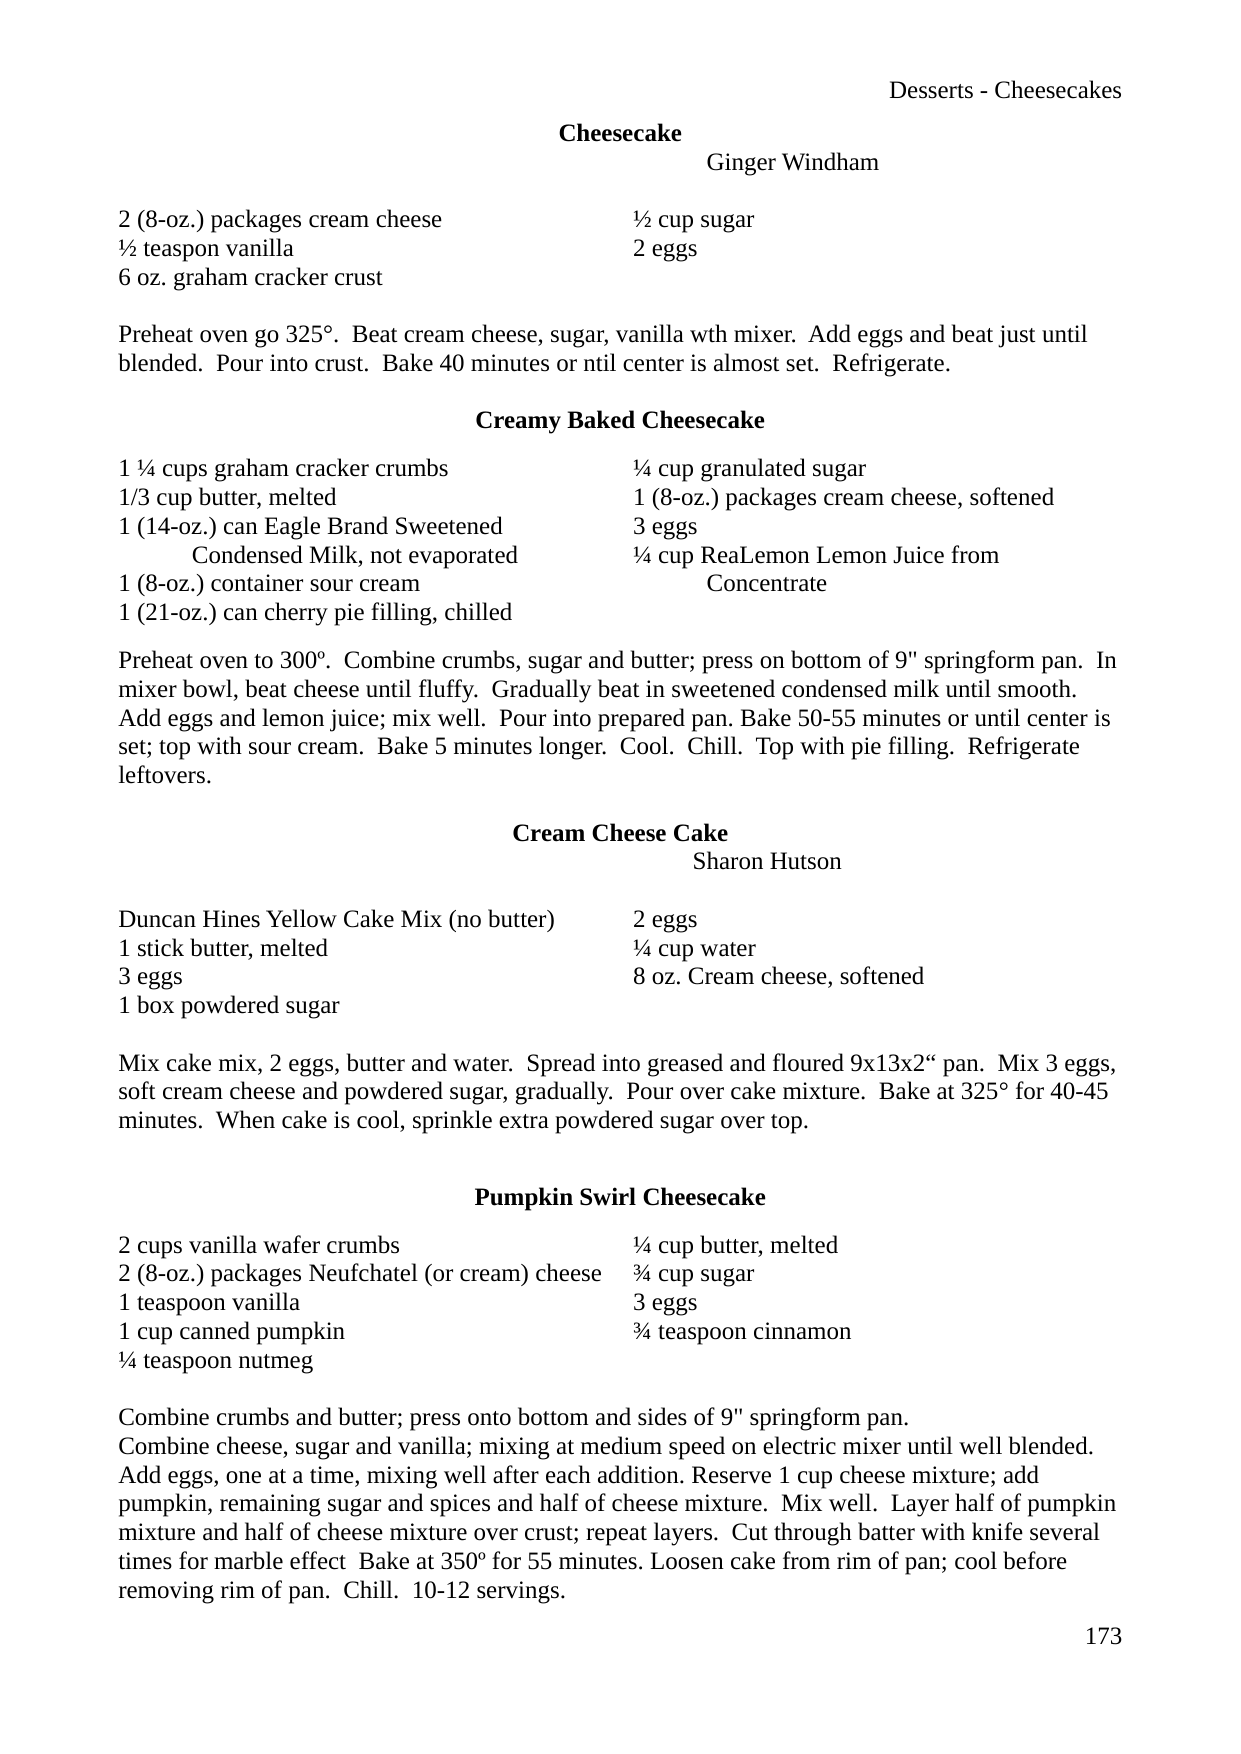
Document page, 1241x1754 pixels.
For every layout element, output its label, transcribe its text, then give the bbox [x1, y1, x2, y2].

text 1 teaspoon vanilla 3 eggs [118, 1287, 1122, 1316]
text Combine crumbs and butter; press onto bottom and sides of 9" springform pan. [118, 1402, 1122, 1431]
text 1 (21-oz.) can cherry pie filling, chilled [118, 597, 1122, 626]
text Condensed Milk, not evaporated ¼ cup ReaLemon Lemon Juice from [118, 540, 1122, 568]
text Cream Cheese Cake [118, 818, 1122, 846]
text Duncan Hines Yellow Cake Mix (no butter) 2 eggs [118, 904, 1122, 933]
text 2 (8-oz.) packages cream cheese ½ cup sugar [118, 204, 1122, 233]
text 1 ¼ cups graham cracker crumbs ¼ cup granulated sugar [118, 453, 1122, 482]
text 1/3 cup butter, melted 1 (8-oz.) packages cream cheese, softened [118, 482, 1122, 511]
text Preheat oven go 325°. Beat cream cheese, sugar, vanilla wth mixer. Add eggs and beat just until blended. Pour into crust. Bake 40 minutes or ntil center is almost set. Refrigerate. [118, 319, 1122, 377]
text 1 (8-oz.) container sour cream Concentrate [118, 568, 1122, 597]
text Preheat oven to 300º. Combine crumbs, sugar and butter; press on bottom of 9" springform pan. In mixer bowl, beat cheese until fluffy. Gradually beat in sweetened condensed milk until smooth. Add eggs and lemon juice; mix well. Pour into prepared pan. Bake 50-55 minutes or until center is set; top with sour cream. Bake 5 minutes longer. Cool. Chill. Top with pie filling. Refrigerate leftovers. [118, 645, 1122, 789]
text Ginger Windham [118, 147, 1122, 176]
text 2 (8-oz.) packages Neufchatel (or cream) cheese ¾ cup sugar [118, 1258, 1122, 1287]
text ¼ teaspoon nutmeg [118, 1345, 1122, 1373]
text ½ teaspon vanilla 2 eggs [118, 233, 1122, 262]
text Creamy Baked Cheesecake [118, 406, 1122, 434]
text Mix cake mix, 2 eggs, butter and water. Spread into greased and floured 9x13x2“ pan. Mix 3 eggs, soft cream cheese and powdered sugar, gradually. Pour over cake mixture. Bake at 325° for 40-45 minutes. When cake is cool, sprinkle extra powdered sugar over top. [118, 1048, 1122, 1134]
text 1 stick butter, melted ¼ cup water [118, 933, 1122, 961]
text Pumpkin Swirl Cheesecake [118, 1182, 1122, 1211]
text 2 cups vanilla wafer crumbs ¼ cup butter, melted [118, 1230, 1122, 1258]
text Sharon Hutson [339, 846, 1122, 875]
text 6 oz. graham cracker crust [118, 262, 1122, 291]
text 1 cup canned pumpkin ¾ teaspoon cinnamon [118, 1316, 1122, 1345]
text 1 (14-oz.) can Eagle Brand Sweetened 3 eggs [118, 511, 1122, 540]
text 3 eggs 8 oz. Cream cheese, softened [118, 961, 1122, 990]
text Combine cheese, sugar and vanilla; mixing at medium speed on electric mixer until well blended. Add eggs, one at a time, mixing well after each addition. Reserve 1 cup cheese mixture; add pumpkin, remaining sugar and spices and half of cheese mixture. Mix well. Layer half of pumpkin mixture and half of cheese mixture over crust; repeat layers. Cut through batter with knife several times for marble effect Bake at 350º for 55 minutes. Loosen cake from rim of pan; cool before removing rim of pan. Chill. 10-12 servings. [118, 1431, 1122, 1603]
text 1 box powdered sugar [118, 990, 1122, 1019]
text Cheesecake [118, 118, 1122, 147]
